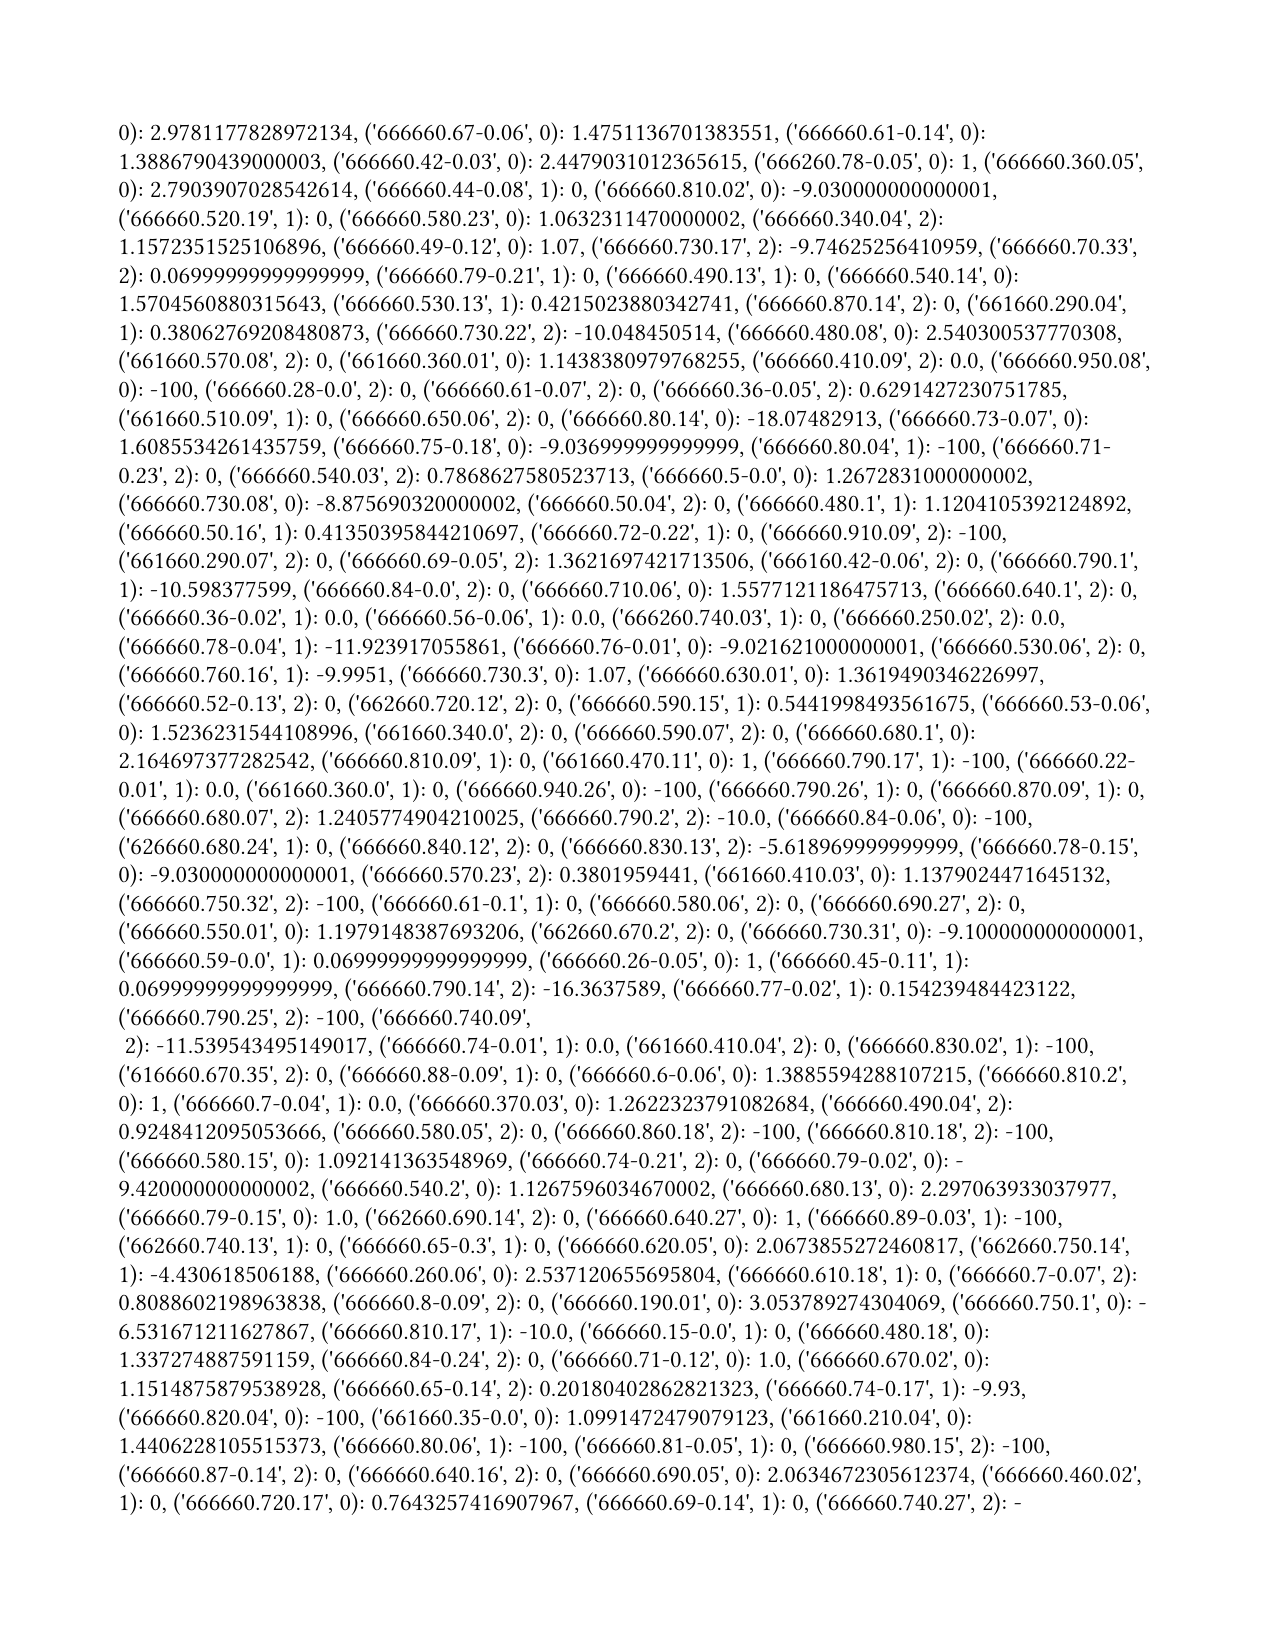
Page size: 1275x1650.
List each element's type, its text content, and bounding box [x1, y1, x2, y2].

text 0): 2.9781177828972134, ('666660.67-0.06', 0): 1.4751136701383551, ('666660.61-0.14', 0): 1.3886790439000003, ('666660.42-0.03', 0): 2.4479031012365615, ('666260.78-0.05', 0): 1, ('666660.360.05', 0): 2.7903907028542614, ('666660.44-0.08', 1): 0, ('666660.810.02', 0): -9.030000000000001, ('666660.520.19', 1): 0, ('666660.580.23', 0): 1.0632311470000002, ('666660.340.04', 2): 1.1572351525106896, ('666660.49-0.12', 0): 1.07, ('666660.730.17', 2): -9.74625256410959, ('666660.70.33', 2): 0.06999999999999999, ('666660.79-0.21', 1): 0, ('666660.490.13', 1): 0, ('666660.540.14', 0): 1.5704560880315643, ('666660.530.13', 1): 0.4215023880342741, ('666660.870.14', 2): 0, ('661660.290.04', 1): 0.38062769208480873, ('666660.730.22', 2): -10.048450514, ('666660.480.08', 0): 2.540300537770308, ('661660.570.08', 2): 0, ('661660.360.01', 0): 1.1438380979768255, ('666660.410.09', 2): 0.0, ('666660.950.08', 0): -100, ('666660.28-0.0', 2): 0, ('666660.61-0.07', 2): 0, ('666660.36-0.05', 2): 0.6291427230751785, ('661660.510.09', 1): 0, ('666660.650.06', 2): 0, ('666660.80.14', 0): -18.07482913, ('666660.73-0.07', 0): 1.6085534261435759, ('666660.75-0.18', 0): -9.036999999999999, ('666660.80.04', 1): -100, ('666660.71-0.23', 2): 0, ('666660.540.03', 2): 0.7868627580523713, ('666660.5-0.0', 0): 1.2672831000000002, ('666660.730.08', 0): -8.875690320000002, ('666660.50.04', 2): 0, ('666660.480.1', 1): 1.1204105392124892, ('666660.50.16', 1): 0.41350395844210697, ('666660.72-0.22', 1): 0, ('666660.910.09', 2): -100, ('661660.290.07', 2): 0, ('666660.69-0.05', 2): 1.3621697421713506, ('666160.42-0.06', 2): 0, ('666660.790.1', 1): -10.598377599, ('666660.84-0.0', 2): 0, ('666660.710.06', 0): 1.5577121186475713, ('666660.640.1', 2): 0, ('666660.36-0.02', 1): 0.0, ('666660.56-0.06', 1): 0.0, ('666260.740.03', 1): 0, ('666660.250.02', 2): 0.0, ('666660.78-0.04', 1): -11.923917055861, ('666660.76-0.01', 0): -9.021621000000001, ('666660.530.06', 2): 0, ('666660.760.16', 1): -9.9951, ('666660.730.3', 0): 1.07, ('666660.630.01', 0): 1.3619490346226997, ('666660.52-0.13', 2): 0, ('662660.720.12', 2): 0, ('666660.590.15', 1): 0.5441998493561675, ('666660.53-0.06', 0): 1.5236231544108996, ('661660.340.0', 2): 0, ('666660.590.07', 2): 0, ('666660.680.1', 0): 2.164697377282542, ('666660.810.09', 1): 0, ('661660.470.11', 0): 1, ('666660.790.17', 1): -100, ('666660.22-0.01', 1): 0.0, ('661660.360.0', 1): 0, ('666660.940.26', 0): -100, ('666660.790.26', 1): 0, ('666660.870.09', 1): 0, ('666660.680.07', 2): 1.2405774904210025, ('666660.790.2', 2): -10.0, ('666660.84-0.06', 0): -100, ('626660.680.24', 1): 0, ('666660.840.12', 2): 0, ('666660.830.13', 2): -5.618969999999999, ('666660.78-0.15', 0): -9.030000000000001, ('666660.570.23', 2): 0.3801959441, ('661660.410.03', 0): 1.1379024471645132, ('666660.750.32', 2): -100, ('666660.61-0.1', 1): 0, ('666660.580.06', 2): 0, ('666660.690.27', 2): 0, ('666660.550.01', 0): 1.1979148387693206, ('662660.670.2', 2): 0, ('666660.730.31', 0): -9.100000000000001, ('666660.59-0.0', 1): 0.06999999999999999, ('666660.26-0.05', 0): 1, ('666660.45-0.11', 1): 0.06999999999999999, ('666660.790.14', 2): -16.3637589, ('666660.77-0.02', 1): 0.154239484423122, ('666660.790.25', 2): -100, ('666660.740.09', [118, 118, 1157, 1031]
text 2): -11.539543495149017, ('666660.74-0.01', 1): 0.0, ('661660.410.04', 2): 0, ('666660.830.02', 1): -100, ('616660.670.35', 2): 0, ('666660.88-0.09', 1): 0, ('666660.6-0.06', 0): 1.3885594288107215, ('666660.810.2', 0): 1, ('666660.7-0.04', 1): 0.0, ('666660.370.03', 0): 1.2622323791082684, ('666660.490.04', 2): 0.9248412095053666, ('666660.580.05', 2): 0, ('666660.860.18', 2): -100, ('666660.810.18', 2): -100, ('666660.580.15', 0): 1.092141363548969, ('666660.74-0.21', 2): 0, ('666660.79-0.02', 0): -9.420000000000002, ('666660.540.2', 0): 1.1267596034670002, ('666660.680.13', 0): 2.297063933037977, ('666660.79-0.15', 0): 1.0, ('662660.690.14', 2): 0, ('666660.640.27', 0): 1, ('666660.89-0.03', 1): -100, ('662660.740.13', 1): 0, ('666660.65-0.3', 1): 0, ('666660.620.05', 0): 2.0673855272460817, ('662660.750.14', 1): -4.430618506188, ('666660.260.06', 0): 2.537120655695804, ('666660.610.18', 1): 0, ('666660.7-0.07', 2): 0.8088602198963838, ('666660.8-0.09', 2): 0, ('666660.190.01', 0): 3.053789274304069, ('666660.750.1', 0): -6.531671211627867, ('666660.810.17', 1): -10.0, ('666660.15-0.0', 1): 0, ('666660.480.18', 0): 1.337274887591159, ('666660.84-0.24', 2): 0, ('666660.71-0.12', 0): 1.0, ('666660.670.02', 0): 1.1514875879538928, ('666660.65-0.14', 2): 0.20180402862821323, ('666660.74-0.17', 1): -9.93, ('666660.820.04', 0): -100, ('661660.35-0.0', 0): 1.0991472479079123, ('661660.210.04', 0): 1.4406228105515373, ('666660.80.06', 1): -100, ('666660.81-0.05', 1): 0, ('666660.980.15', 2): -100, ('666660.87-0.14', 2): 0, ('666660.640.16', 2): 0, ('666660.690.05', 0): 2.0634672305612374, ('666660.460.02', 1): 0, ('666660.720.17', 0): 0.7643257416907967, ('666660.69-0.14', 1): 0, ('666660.740.27', 2): [118, 1031, 1157, 1517]
